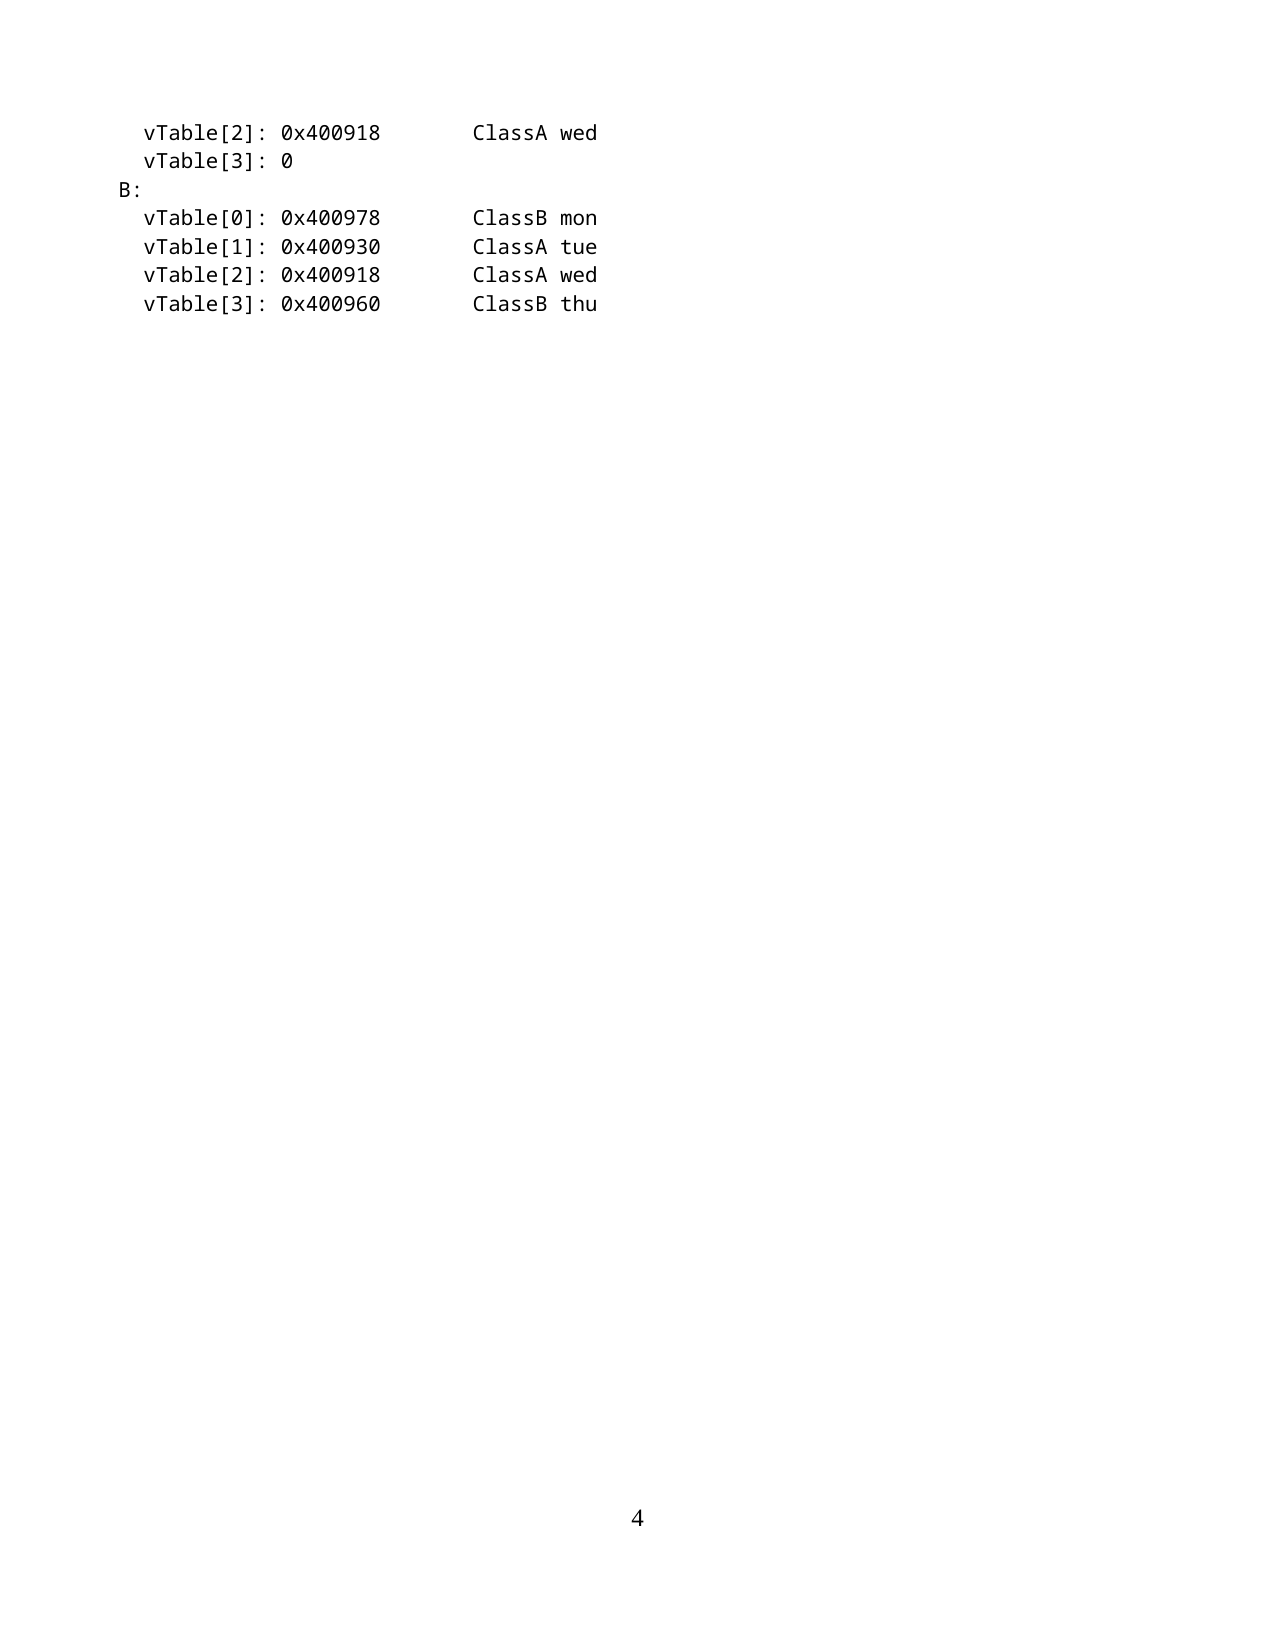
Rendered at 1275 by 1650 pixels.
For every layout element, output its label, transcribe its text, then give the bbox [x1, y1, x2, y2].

text vTable[2]: 0x400918 ClassA wed [118, 260, 1157, 289]
text vTable[3]: 0x400960 ClassB thu [118, 289, 1157, 317]
text vTable[1]: 0x400930 ClassA tue [118, 232, 1157, 260]
text vTable[0]: 0x400978 ClassB mon [118, 203, 1157, 232]
text vTable[2]: 0x400918 ClassA wed [118, 118, 1157, 147]
text B: [118, 175, 1157, 203]
text vTable[3]: 0 [118, 147, 1157, 175]
